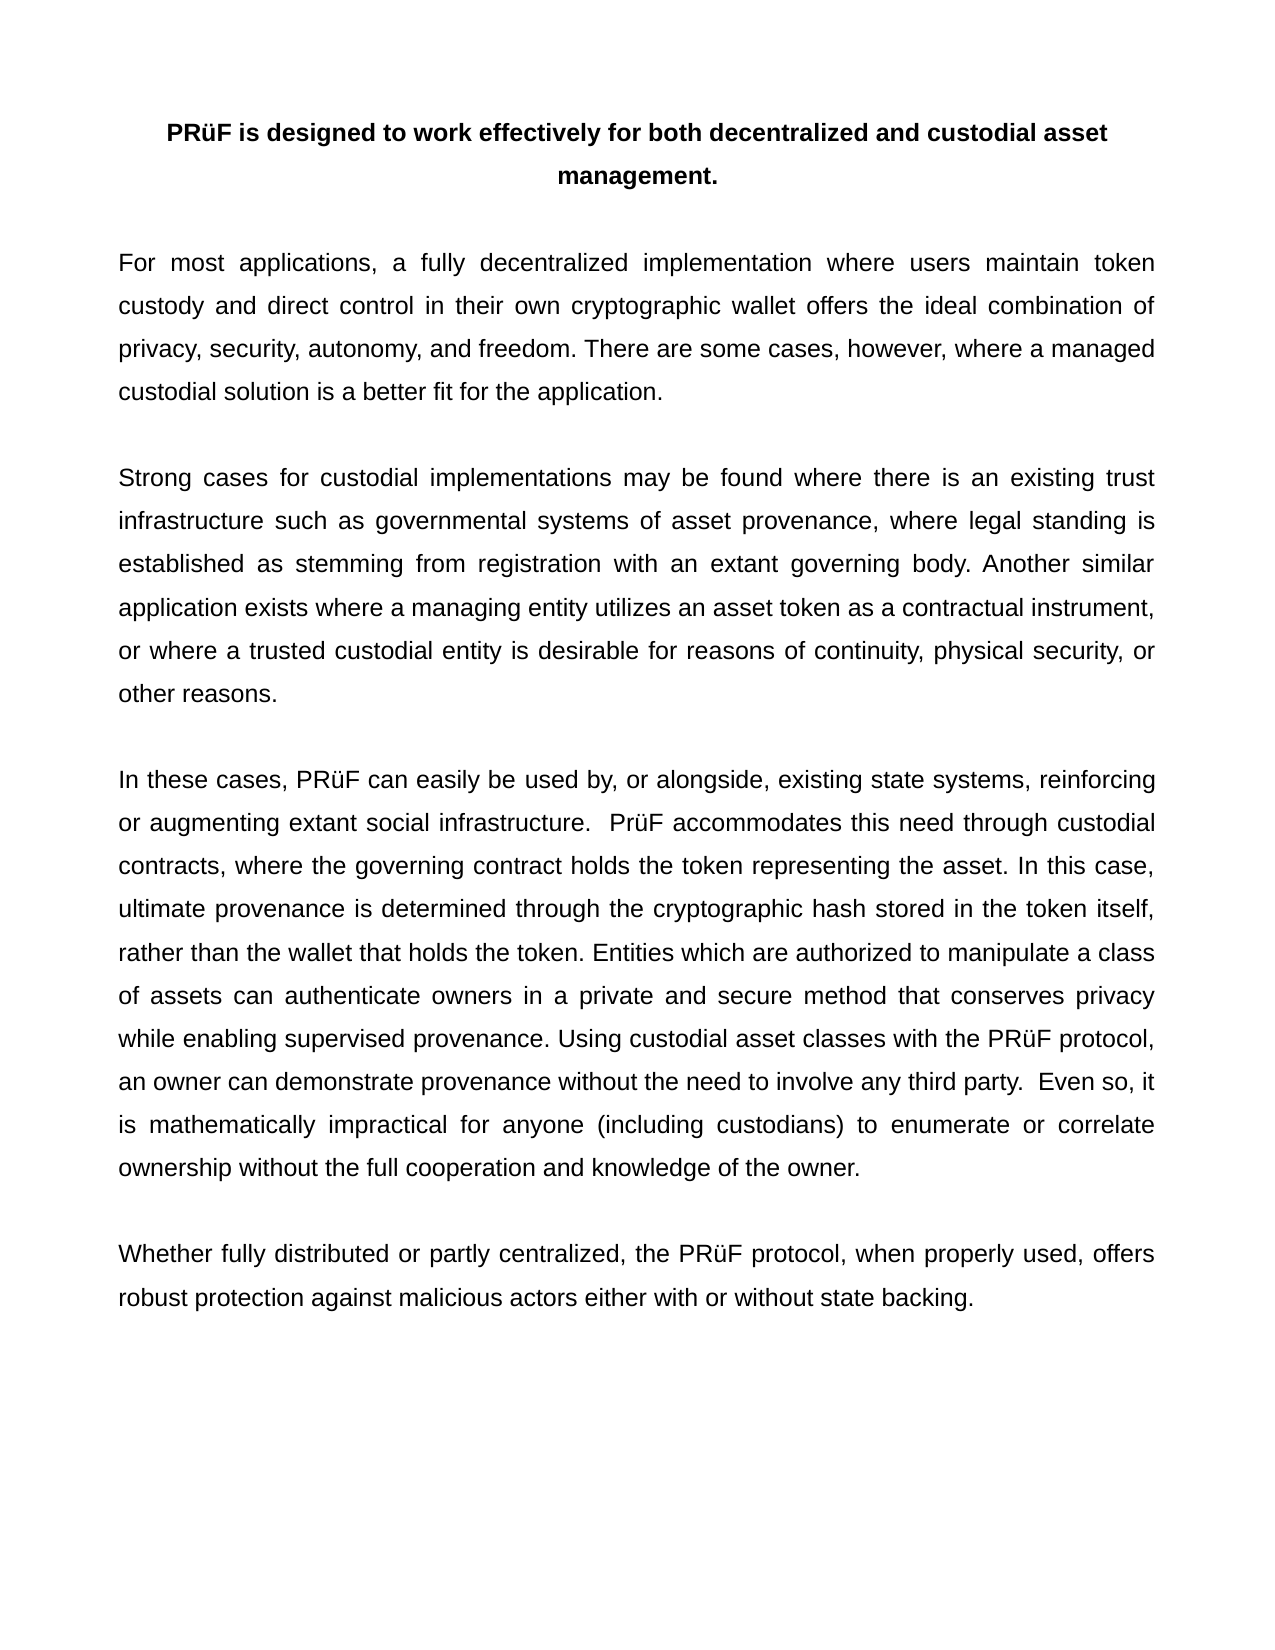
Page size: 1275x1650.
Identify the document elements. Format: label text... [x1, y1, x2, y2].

text Whether fully distributed or partly centralized, the PRüF protocol, when properly used, offers robust protection against malicious actors either with or without state backing. [118, 1239, 1157, 1311]
text Strong cases for custodial implementations may be found where there is an existing trust infrastructure such as governmental systems of asset provenance, where legal standing is established as stemming from registration with an extant governing body. Another similar application exists where a managing entity utilizes an asset token as a contractual instrument, or where a trusted custodial entity is desirable for reasons of continuity, physical security, or other reasons. [118, 463, 1157, 707]
text For most applications, a fully decentralized implementation where users maintain token custody and direct control in their own cryptographic wallet offers the ideal combination of privacy, security, autonomy, and freedom. There are some cases, however, where a managed custodial solution is a better fit for the application. [118, 247, 1157, 406]
text In these cases, PRüF can easily be used by, or alongside, existing state systems, reinforcing or augmenting extant social infrastructure. PrüF accommodates this need through custodial contracts, where the governing contract holds the token representing the asset. In this case, ultimate provenance is determined through the cryptographic hash stored in the token itself, rather than the wallet that holds the token. Entities which are authorized to manipulate a class of assets can authenticate owners in a private and secure method that conserves privacy while enabling supervised provenance. Using custodial asset classes with the PRüF protocol, an owner can demonstrate provenance without the need to involve any third party. Even so, it is mathematically impractical for anyone (including custodians) to enumerate or correlate ownership without the full cooperation and knowledge of the owner. [118, 765, 1157, 1182]
text PRüF is designed to work effectively for both decentralized and custodial asset management. [118, 118, 1157, 190]
